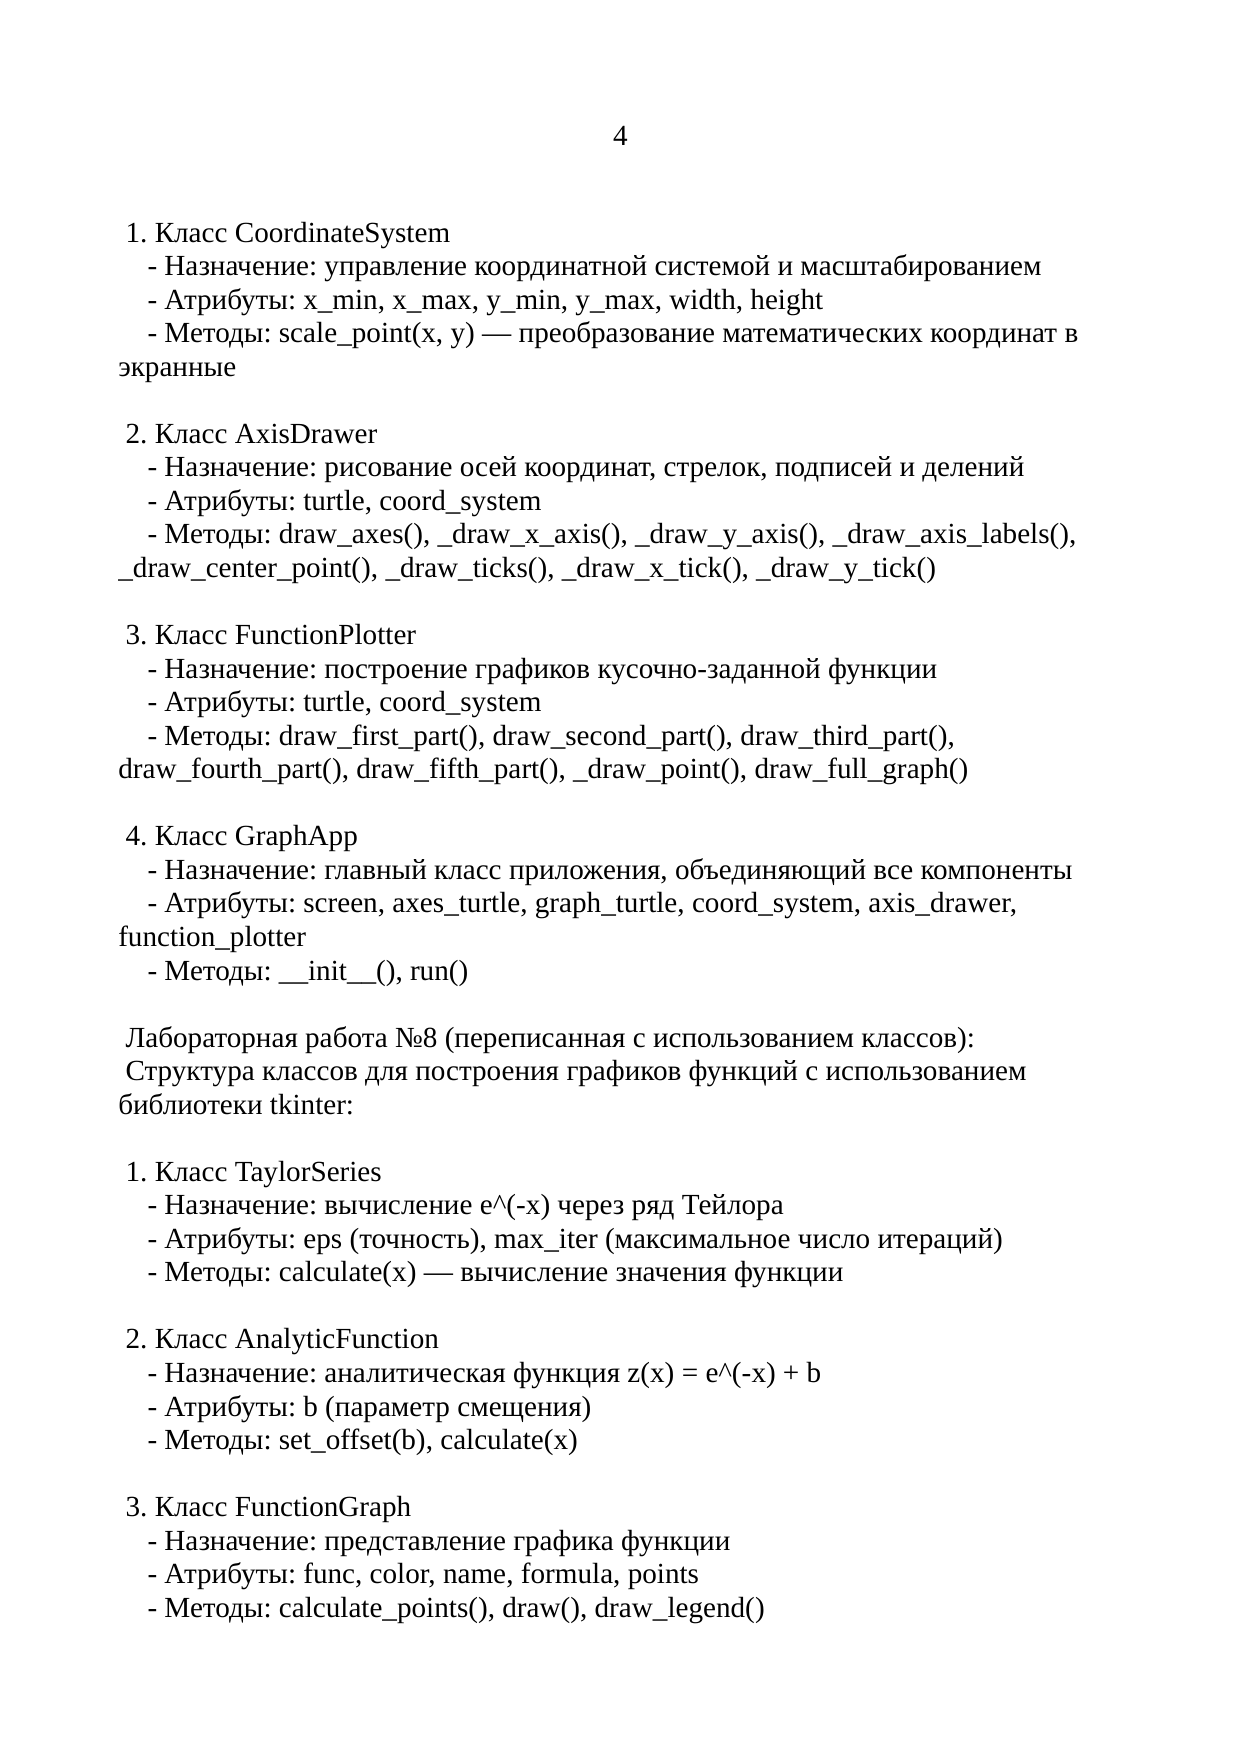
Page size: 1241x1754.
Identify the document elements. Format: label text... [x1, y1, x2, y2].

text - Методы: draw_first_part(), draw_second_part(), draw_third_part(), draw_fourth_part(), draw_fifth_part(), _draw_point(), draw_full_graph() [118, 718, 1122, 785]
text 3. Класс FunctionPlotter [118, 617, 1122, 651]
text 1. Класс TaylorSeries [118, 1154, 1122, 1187]
text - Атрибуты: x_min, x_max, y_min, y_max, width, height [118, 282, 1122, 315]
text 3. Класс FunctionGraph [118, 1489, 1122, 1523]
text - Атрибуты: turtle, coord_system [118, 684, 1122, 718]
text 2. Класс AxisDrawer [118, 416, 1122, 449]
text 1. Класс CoordinateSystem [118, 215, 1122, 248]
text - Методы: __init__(), run() [118, 953, 1122, 986]
text Лабораторная работа №8 (переписанная с использованием классов): [118, 1020, 1122, 1053]
text - Назначение: управление координатной системой и масштабированием [118, 248, 1122, 282]
text - Назначение: представление графика функции [118, 1523, 1122, 1556]
text - Методы: set_offset(b), calculate(x) [118, 1422, 1122, 1456]
text - Назначение: аналитическая функция z(x) = e^(-x) + b [118, 1355, 1122, 1389]
text - Атрибуты: screen, axes_turtle, graph_turtle, coord_system, axis_drawer, function_plotter [118, 886, 1122, 953]
text - Назначение: рисование осей координат, стрелок, подписей и делений [118, 449, 1122, 483]
text - Атрибуты: eps (точность), max_iter (максимальное число итераций) [118, 1221, 1122, 1254]
text - Атрибуты: func, color, name, formula, points [118, 1556, 1122, 1590]
text - Методы: calculate_points(), draw(), draw_legend() [118, 1590, 1122, 1623]
text 4. Класс GraphApp [118, 818, 1122, 852]
text - Атрибуты: b (параметр смещения) [118, 1389, 1122, 1422]
text - Методы: calculate(x) — вычисление значения функции [118, 1254, 1122, 1288]
text - Назначение: построение графиков кусочно-заданной функции [118, 651, 1122, 684]
text - Назначение: вычисление e^(-x) через ряд Тейлора [118, 1187, 1122, 1221]
text - Назначение: главный класс приложения, объединяющий все компоненты [118, 852, 1122, 886]
text - Методы: draw_axes(), _draw_x_axis(), _draw_y_axis(), _draw_axis_labels(), _draw_center_point(), _draw_ticks(), _draw_x_tick(), _draw_y_tick() [118, 517, 1122, 584]
text - Методы: scale_point(x, y) — преобразование математических координат в экранные [118, 315, 1122, 382]
text 2. Класс AnalyticFunction [118, 1322, 1122, 1355]
text - Атрибуты: turtle, coord_system [118, 483, 1122, 517]
text Структура классов для построения графиков функций с использованием библиотеки tkinter: [118, 1053, 1122, 1120]
